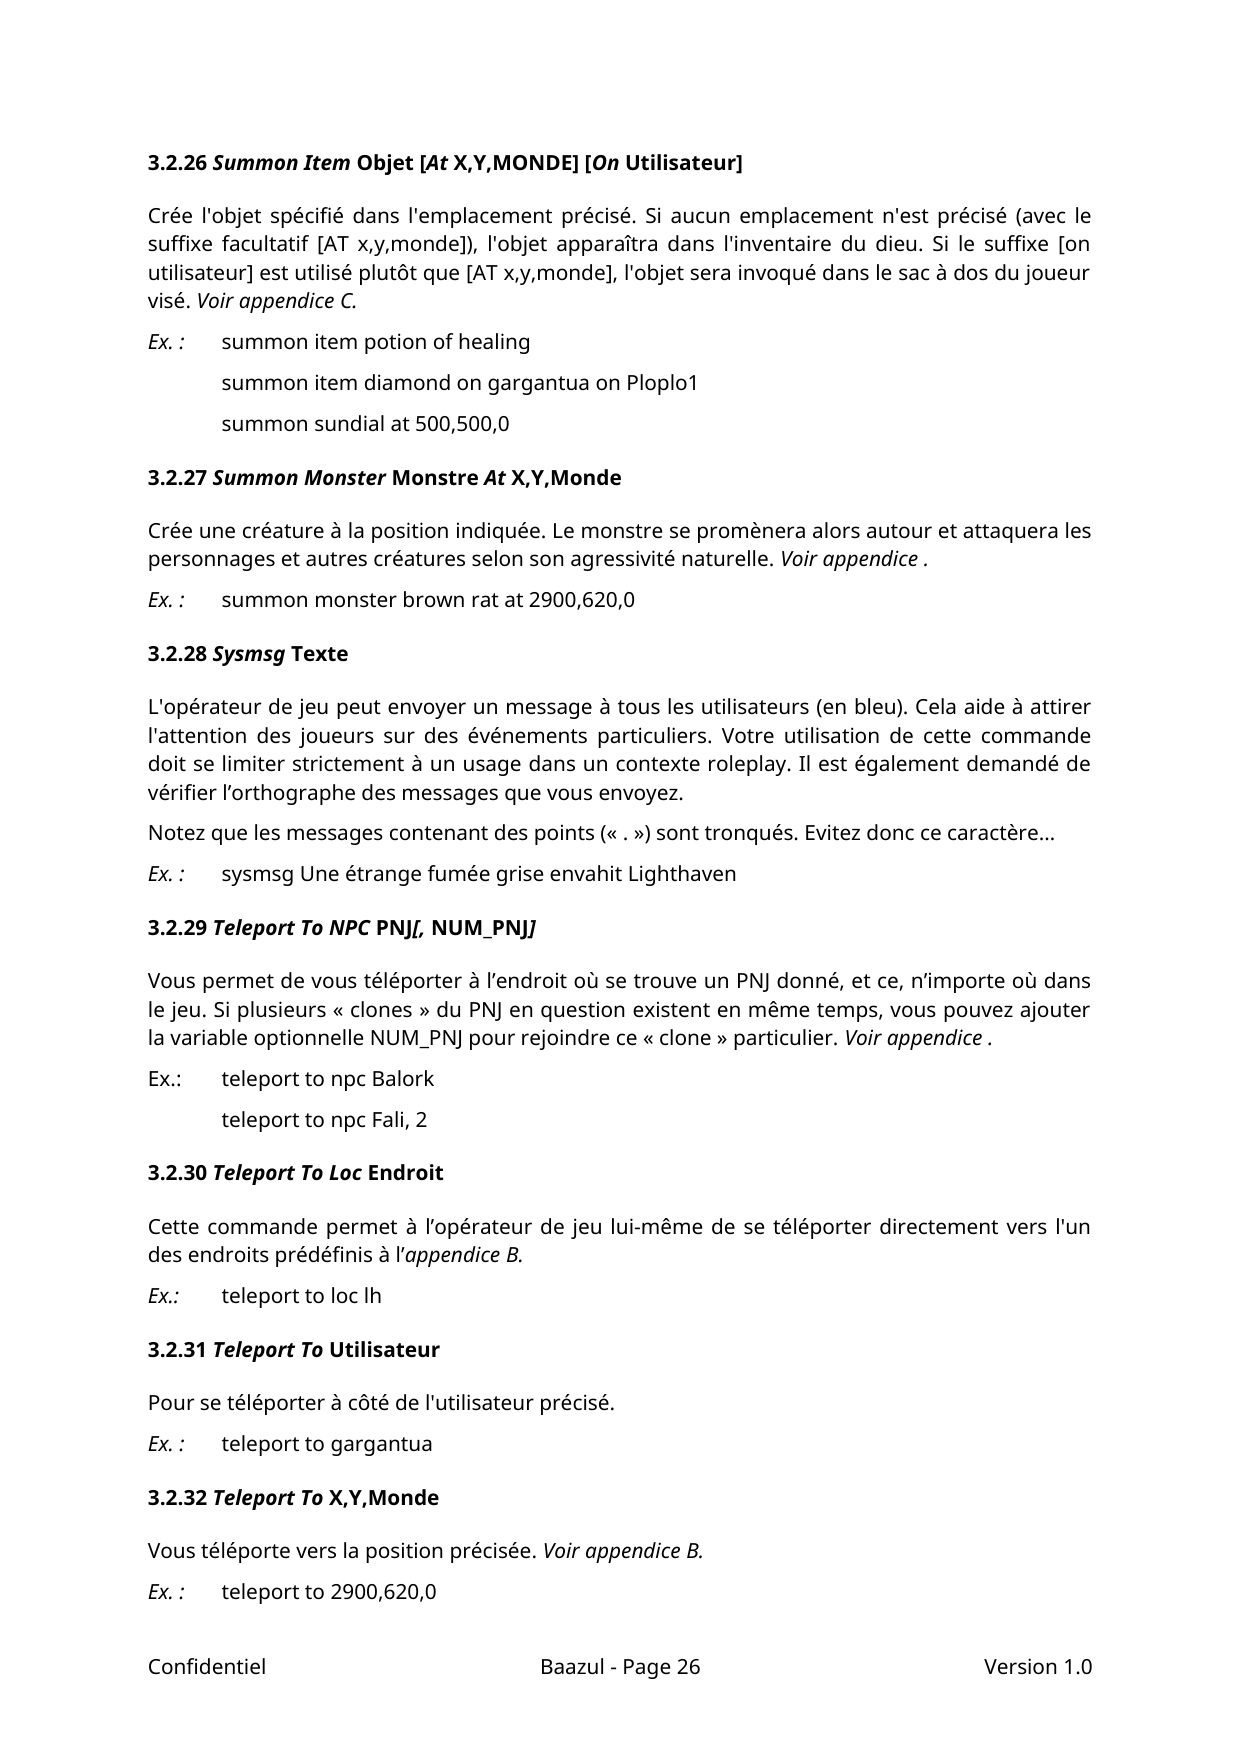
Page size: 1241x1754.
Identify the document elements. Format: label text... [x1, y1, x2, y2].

text Crée une créature à la position indiquée. Le monstre se promènera alors autour et attaquera les personnages et autres créatures selon son agressivité naturelle. Voir appendice . [148, 516, 1093, 573]
text Ex. : summon monster brown rat at 2900,620,0 [148, 585, 1093, 614]
subtitle Teleport To NPC PNJ[, NUM_PNJ] [148, 913, 1093, 941]
text summon sundial at 500,500,0 [148, 409, 1093, 438]
subtitle Summon Item Objet [At X,Y,MONDE] [On Utilisateur] [148, 148, 1093, 176]
subtitle Sysmsg Texte [148, 639, 1093, 667]
subtitle Teleport To Utilisateur [148, 1335, 1093, 1363]
text Pour se téléporter à côté de l'utilisateur précisé. [148, 1388, 1093, 1417]
text Cette commande permet à l’opérateur de jeu lui-même de se téléporter directement vers l'un des endroits prédéfinis à l’appendice B. [148, 1212, 1093, 1269]
text Ex.: teleport to loc lh [148, 1281, 1093, 1310]
text Ex. : summon item potion of healing [148, 327, 1093, 356]
subtitle Teleport To Loc Endroit [148, 1158, 1093, 1187]
text Vous téléporte vers la position précisée. Voir appendice B. [148, 1536, 1093, 1564]
text summon item diamond on gargantua on Ploplo1 [148, 368, 1093, 397]
text Ex. : teleport to gargantua [148, 1429, 1093, 1458]
text Vous permet de vous téléporter à l’endroit où se trouve un PNJ donné, et ce, n’importe où dans le jeu. Si plusieurs « clones » du PNJ en question existent en même temps, vous pouvez ajouter la variable optionnelle NUM_PNJ pour rejoindre ce « clone » particulier. Voir appendice . [148, 966, 1093, 1052]
text Ex. : teleport to 2900,620,0 [148, 1577, 1093, 1605]
text teleport to npc Fali, 2 [148, 1105, 1093, 1133]
text Crée l'objet spécifié dans l'emplacement précisé. Si aucun emplacement n'est précisé (avec le suffixe facultatif [AT x,y,monde]), l'objet apparaîtra dans l'inventaire du dieu. Si le suffixe [on utilisateur] est utilisé plutôt que [AT x,y,monde], l'objet sera invoqué dans le sac à dos du joueur visé. Voir appendice C. [148, 201, 1093, 315]
subtitle Summon Monster Monstre At X,Y,Monde [148, 463, 1093, 491]
text Ex. : sysmsg Une étrange fumée grise envahit Lighthaven [148, 859, 1093, 888]
subtitle Teleport To X,Y,Monde [148, 1483, 1093, 1511]
text Notez que les messages contenant des points (« . ») sont tronqués. Evitez donc ce caractère… [148, 818, 1093, 847]
text Ex.: teleport to npc Balork [148, 1064, 1093, 1093]
text L'opérateur de jeu peut envoyer un message à tous les utilisateurs (en bleu). Cela aide à attirer l'attention des joueurs sur des événements particuliers. Votre utilisation de cette commande doit se limiter strictement à un usage dans un contexte roleplay. Il est également demandé de vérifier l’orthographe des messages que vous envoyez. [148, 692, 1093, 806]
